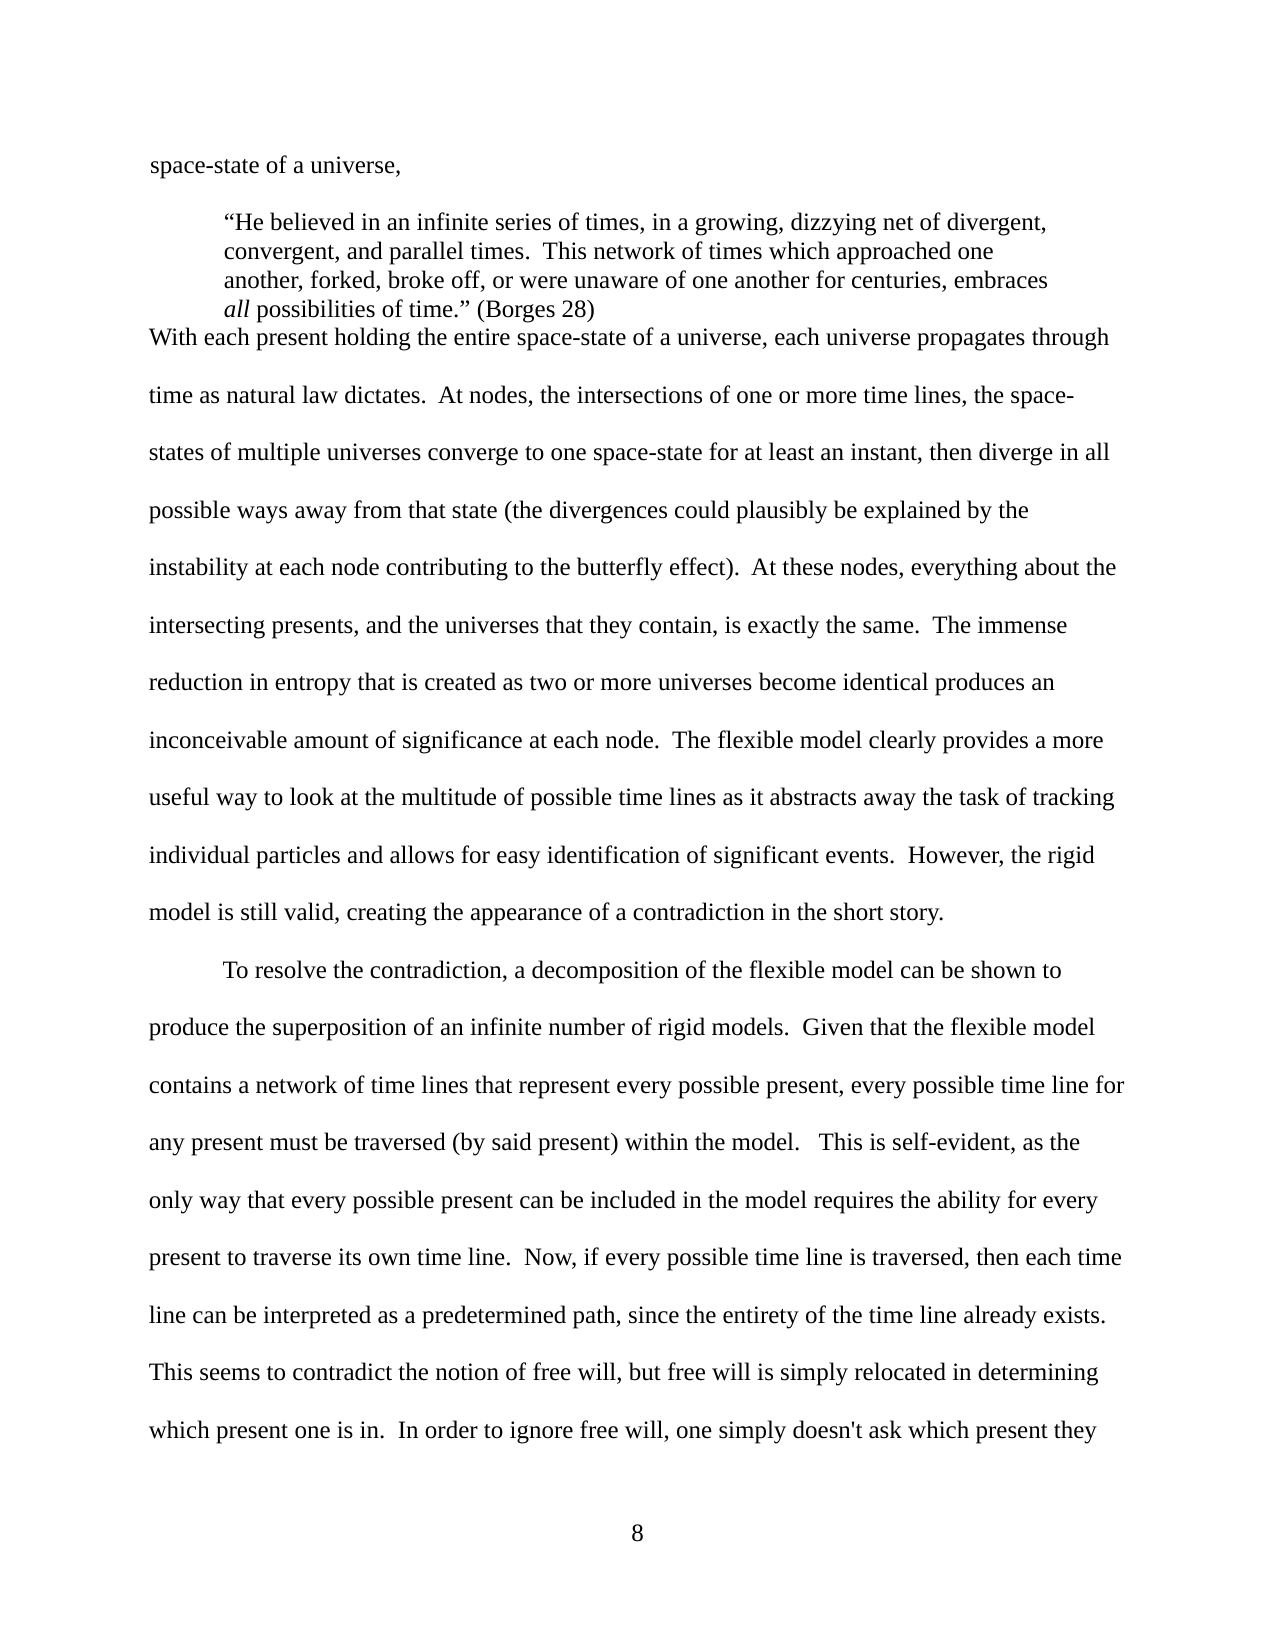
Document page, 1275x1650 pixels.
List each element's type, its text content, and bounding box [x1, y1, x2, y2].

text To resolve the contradiction, a decomposition of the flexible model can be shown to produce the superposition of an infinite number of rigid models. Given that the flexible model contains a network of time lines that represent every possible present, every possible time line for any present must be traversed (by said present) within the model. This is self-evident, as the only way that every possible present can be included in the model requires the ability for every present to traverse its own time line. Now, if every possible time line is traversed, then each time line can be interpreted as a predetermined path, since the entirety of the time line already exists. This seems to contradict the notion of free will, but free will is simply relocated in determining which present one is in. In order to ignore free will, one simply doesn't ask which present they [148, 955, 1125, 1444]
text space-state of a universe, [150, 150, 1125, 179]
text With each present holding the entire space-state of a universe, each universe propagates through time as natural law dictates. At nodes, the intersections of one or more time lines, the space-states of multiple universes converge to one space-state for at least an instant, then diverge in all possible ways away from that state (the divergences could plausibly be explained by the instability at each node contributing to the butterfly effect). At these nodes, everything about the intersecting presents, and the universes that they contain, is exactly the same. The immense reduction in entropy that is created as two or more universes become identical produces an inconceivable amount of significance at each node. The flexible model clearly provides a more useful way to look at the multitude of possible time lines as it abstracts away the task of tracking individual particles and allows for easy identification of significant events. However, the rigid model is still valid, creating the appearance of a contradiction in the short story. [148, 322, 1125, 926]
text “He believed in an infinite series of times, in a growing, dizzying net of divergent, convergent, and parallel times. This network of times which approached one another, forked, broke off, or were unaware of one another for centuries, embraces all possibilities of time.” (Borges 28) [223, 207, 1050, 322]
